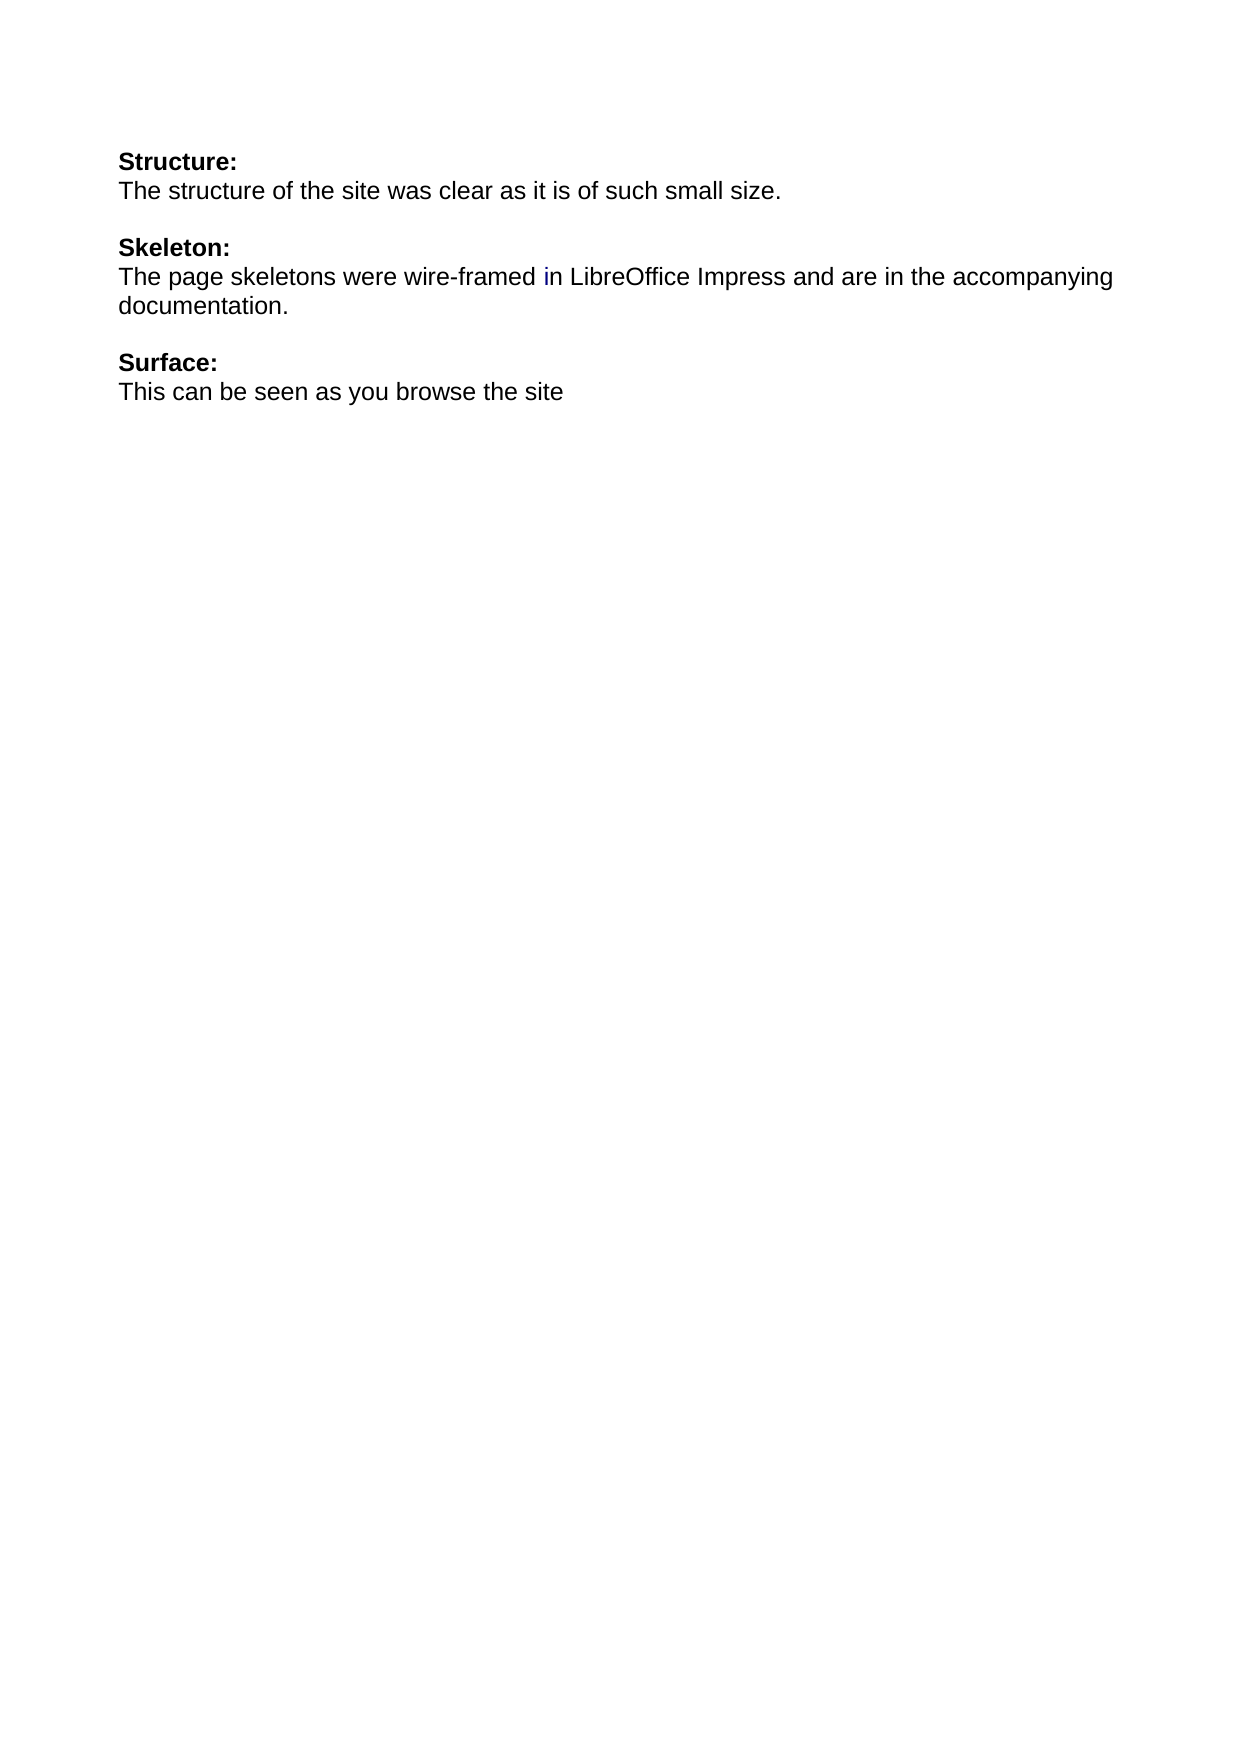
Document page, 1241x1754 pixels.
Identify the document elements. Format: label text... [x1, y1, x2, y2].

text The page skeletons were wire-framed in LibreOffice Impress and are in the accompanying documentation. [118, 262, 1122, 319]
text Skeleton: [118, 233, 1122, 262]
text The structure of the site was clear as it is of such small size. [118, 176, 1122, 204]
text Structure: [118, 147, 1122, 176]
text This can be seen as you browse the site [118, 377, 1122, 406]
text Surface: [118, 348, 1122, 377]
